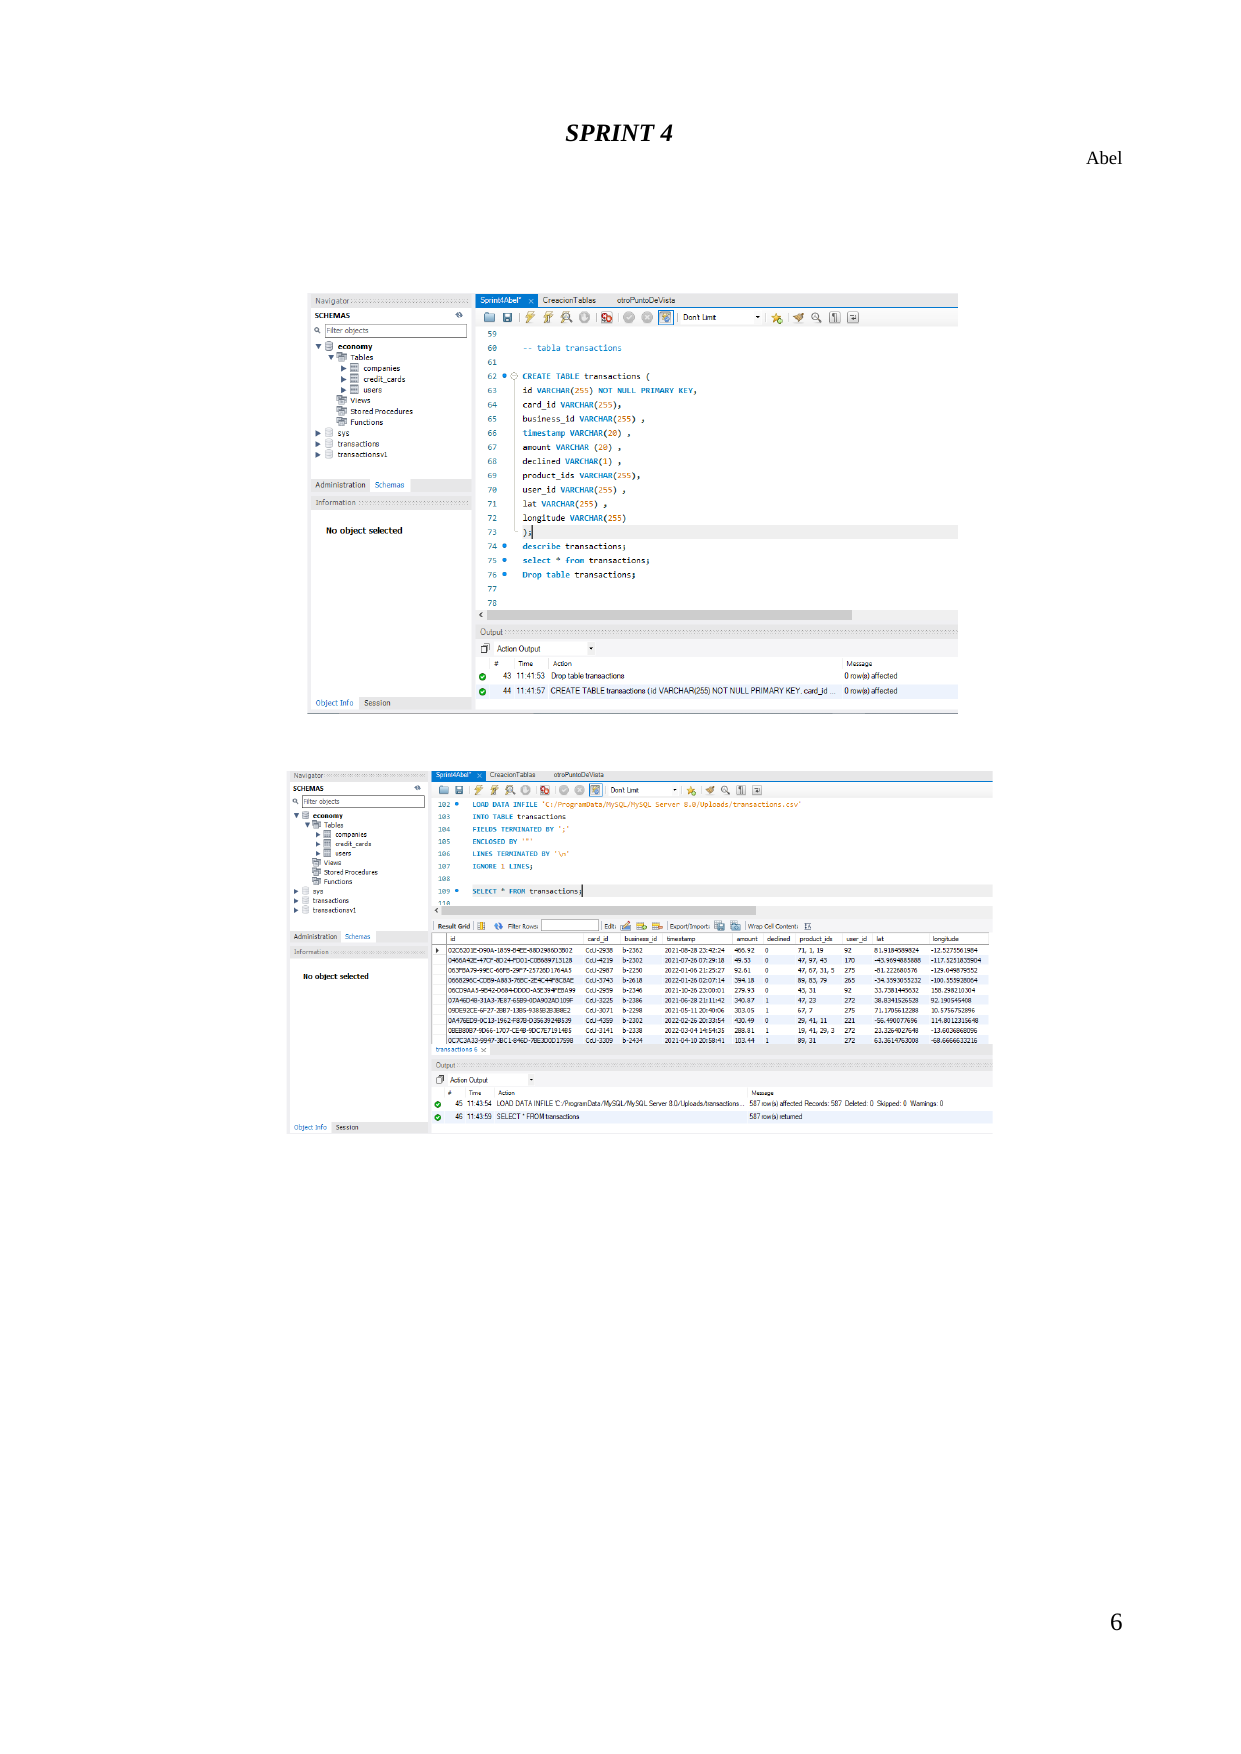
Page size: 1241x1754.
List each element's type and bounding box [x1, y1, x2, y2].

picture [286, 771, 993, 1134]
picture [307, 293, 958, 714]
